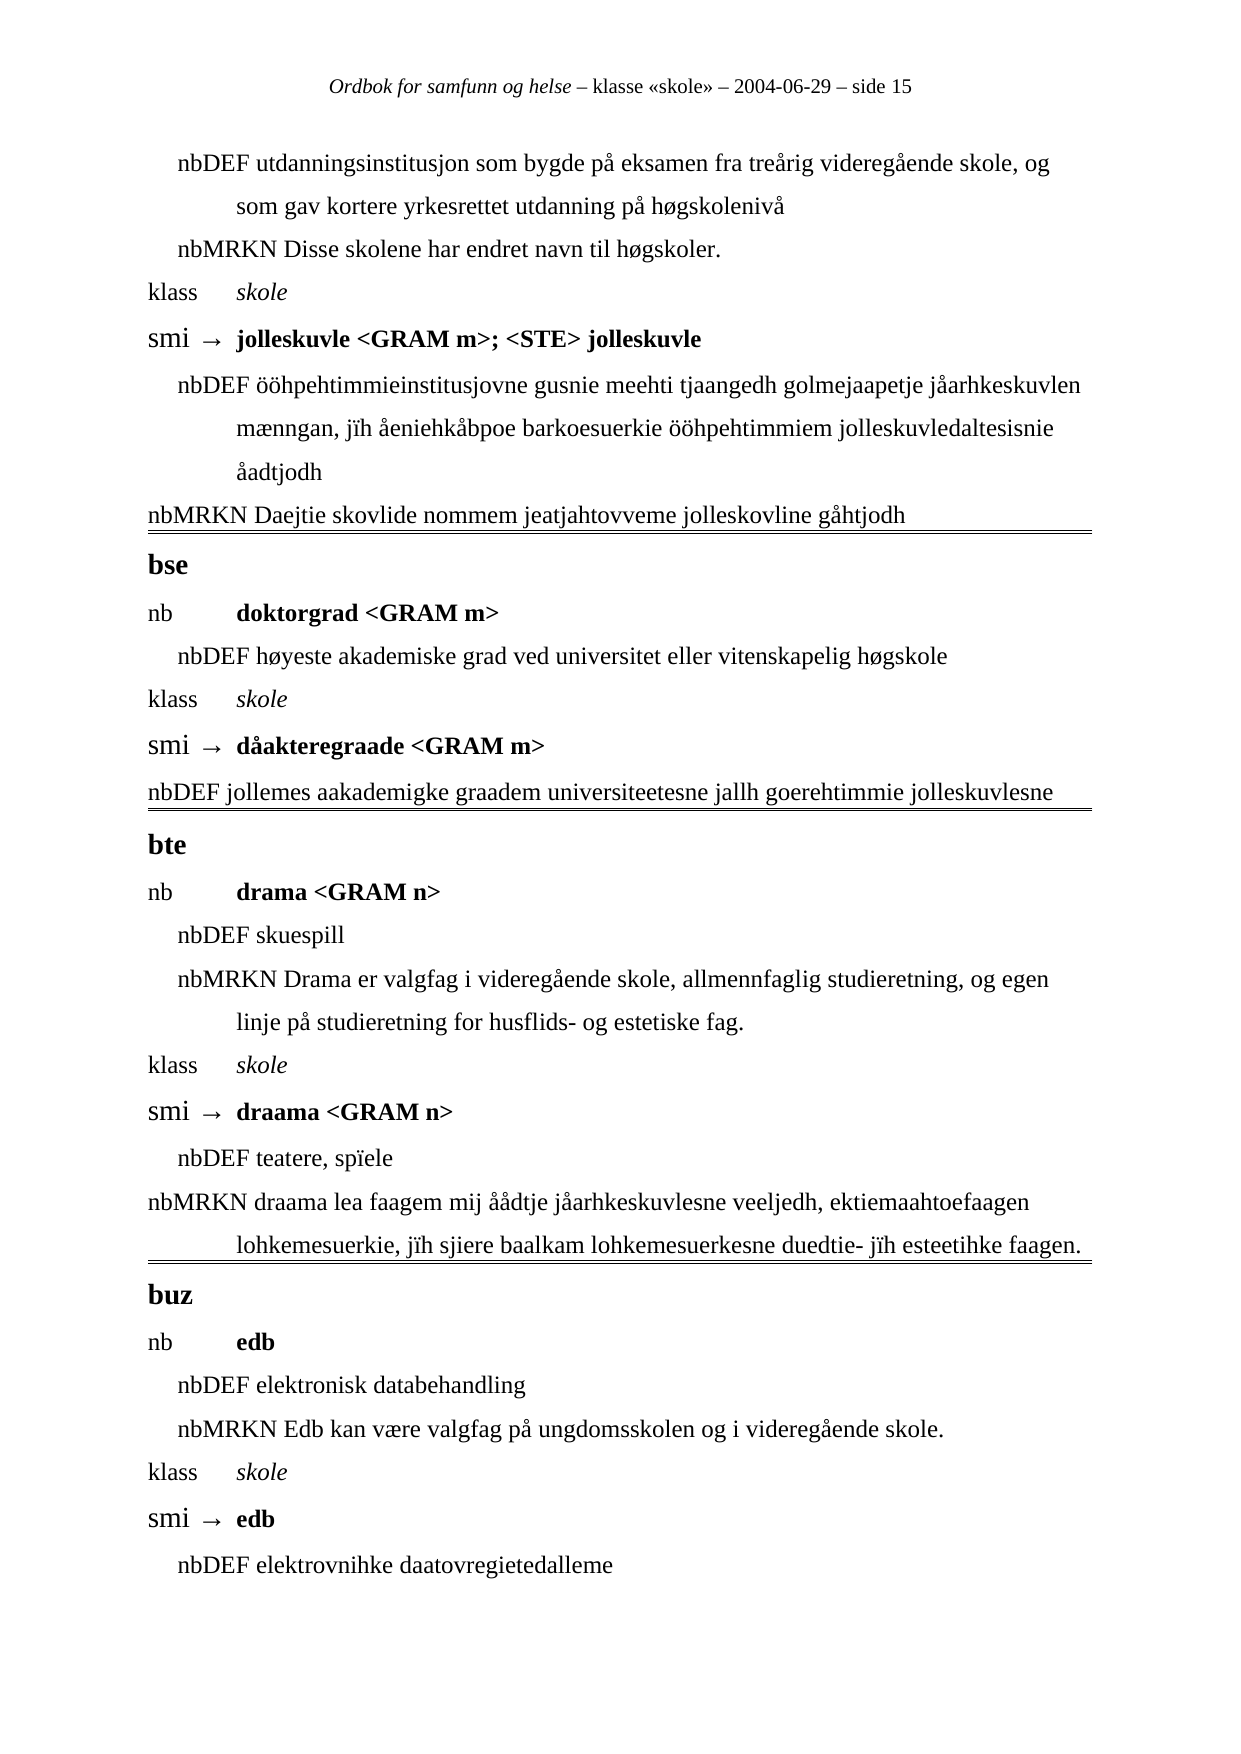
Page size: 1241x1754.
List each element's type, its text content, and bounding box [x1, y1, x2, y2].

text nbDEF elektronisk databehandling [177, 1371, 1092, 1399]
text nb drama <GRAM n> [148, 877, 1092, 906]
text nbDEF utdanningsinstitusjon som bygde på eksamen fra treårig videregående skole, og som gav kortere yrkesrettet utdanning på høgskolenivå [177, 148, 1092, 219]
text buz [148, 1277, 1092, 1311]
text nb edb [148, 1327, 1092, 1356]
text nbDEF jollemes aakademigke graadem universiteetesne jallh goerehtimmie jolleskuvlesne [148, 777, 1092, 808]
text bse [148, 547, 1092, 581]
text nbMRKN Drama er valgfag i videregående skole, allmennfaglig studieretning, og egen linje på studieretning for husflids- og estetiske fag. [177, 964, 1092, 1036]
text nbMRKN draama lea faagem mij åådtje jåarhkeskuvlesne veeljedh, ektiemaahtoefaagen lohkemesuerkie, jïh sjiere baalkam lohkemesuerkesne duedtie- jïh esteetihke faagen. [148, 1187, 1092, 1260]
text nbDEF teatere, spïele [177, 1143, 1092, 1172]
text nbMRKN Daejtie skovlide nommem jeatjahtovveme jolleskovline gåhtjodh [148, 500, 1092, 530]
text smi → draama <GRAM n> [148, 1093, 1092, 1127]
text klass skole [148, 277, 1092, 306]
text nbDEF høyeste akademiske grad ved universitet eller vitenskapelig høgskole [177, 641, 1092, 669]
text nb doktorgrad <GRAM m> [148, 598, 1092, 626]
text smi → edb [148, 1500, 1092, 1533]
text smi → jolleskuvle <GRAM m>; <STE> jolleskuvle [148, 320, 1092, 354]
text nbDEF elektrovnihke daatovregietedalleme [177, 1550, 1092, 1579]
text nbDEF skuespill [177, 921, 1092, 949]
text nbMRKN Disse skolene har endret navn til høgskoler. [177, 234, 1092, 263]
text nbMRKN Edb kan være valgfag på ungdomsskolen og i videregående skole. [177, 1414, 1092, 1442]
text smi → dåakteregraade <GRAM m> [148, 727, 1092, 761]
text klass skole [148, 1050, 1092, 1079]
text nbDEF ööhpehtimmieinstitusjovne gusnie meehti tjaangedh golmejaapetje jåarhkeskuvlen mænngan, jïh åeniehkåbpoe barkoesuerkie ööhpehtimmiem jolleskuvledaltesisnie åadtjodh [177, 370, 1092, 485]
text bte [148, 827, 1092, 861]
text klass skole [148, 684, 1092, 713]
text klass skole [148, 1457, 1092, 1486]
